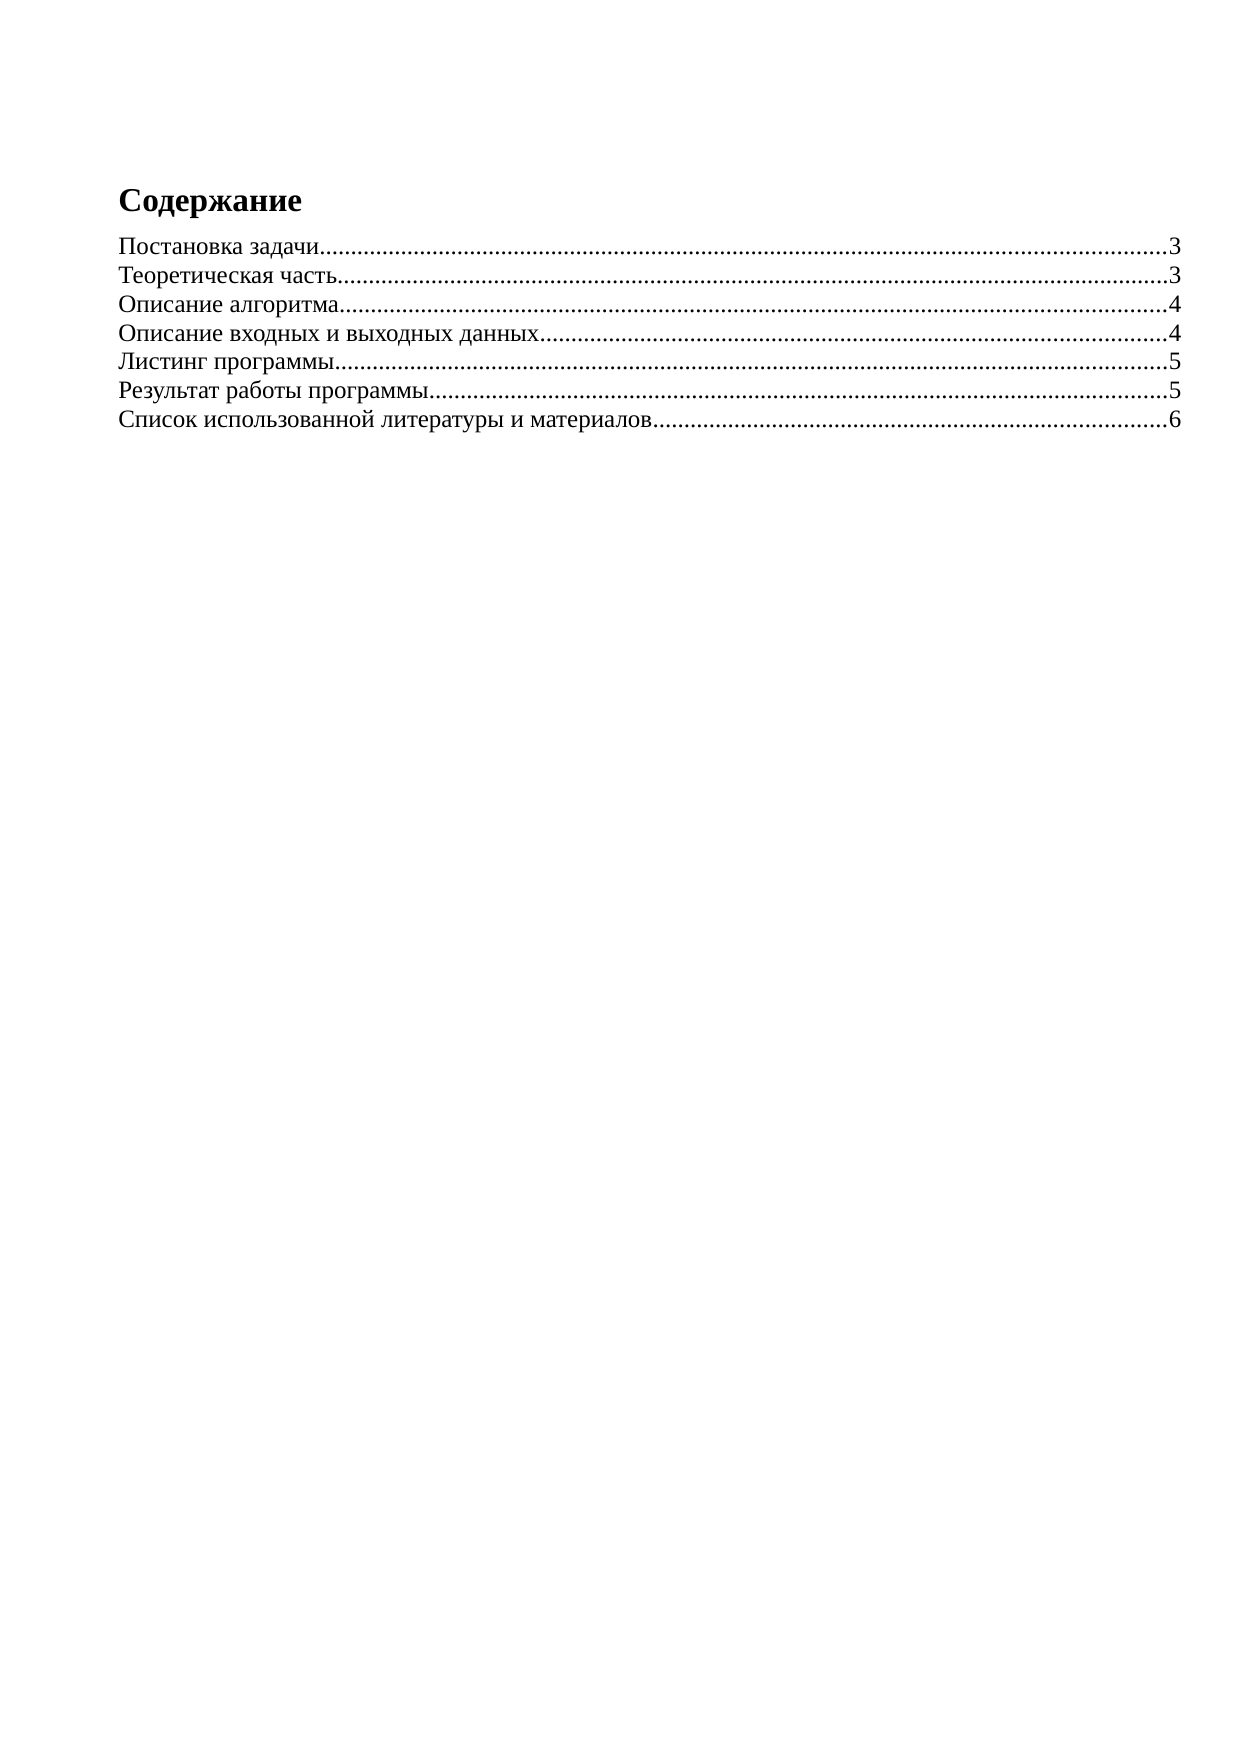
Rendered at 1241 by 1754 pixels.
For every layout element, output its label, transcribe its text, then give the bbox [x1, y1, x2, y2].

subtitle Содержание [118, 181, 1181, 219]
text Постановка задачи 3 [118, 231, 1181, 260]
text Описание алгоритма 4 [118, 289, 1181, 318]
text Результат работы программы 5 [118, 375, 1181, 404]
text Листинг программы 5 [118, 346, 1181, 375]
text Теоретическая часть 3 [118, 260, 1181, 289]
text Список использованной литературы и материалов 6 [118, 404, 1181, 433]
text Описание входных и выходных данных 4 [118, 318, 1181, 346]
